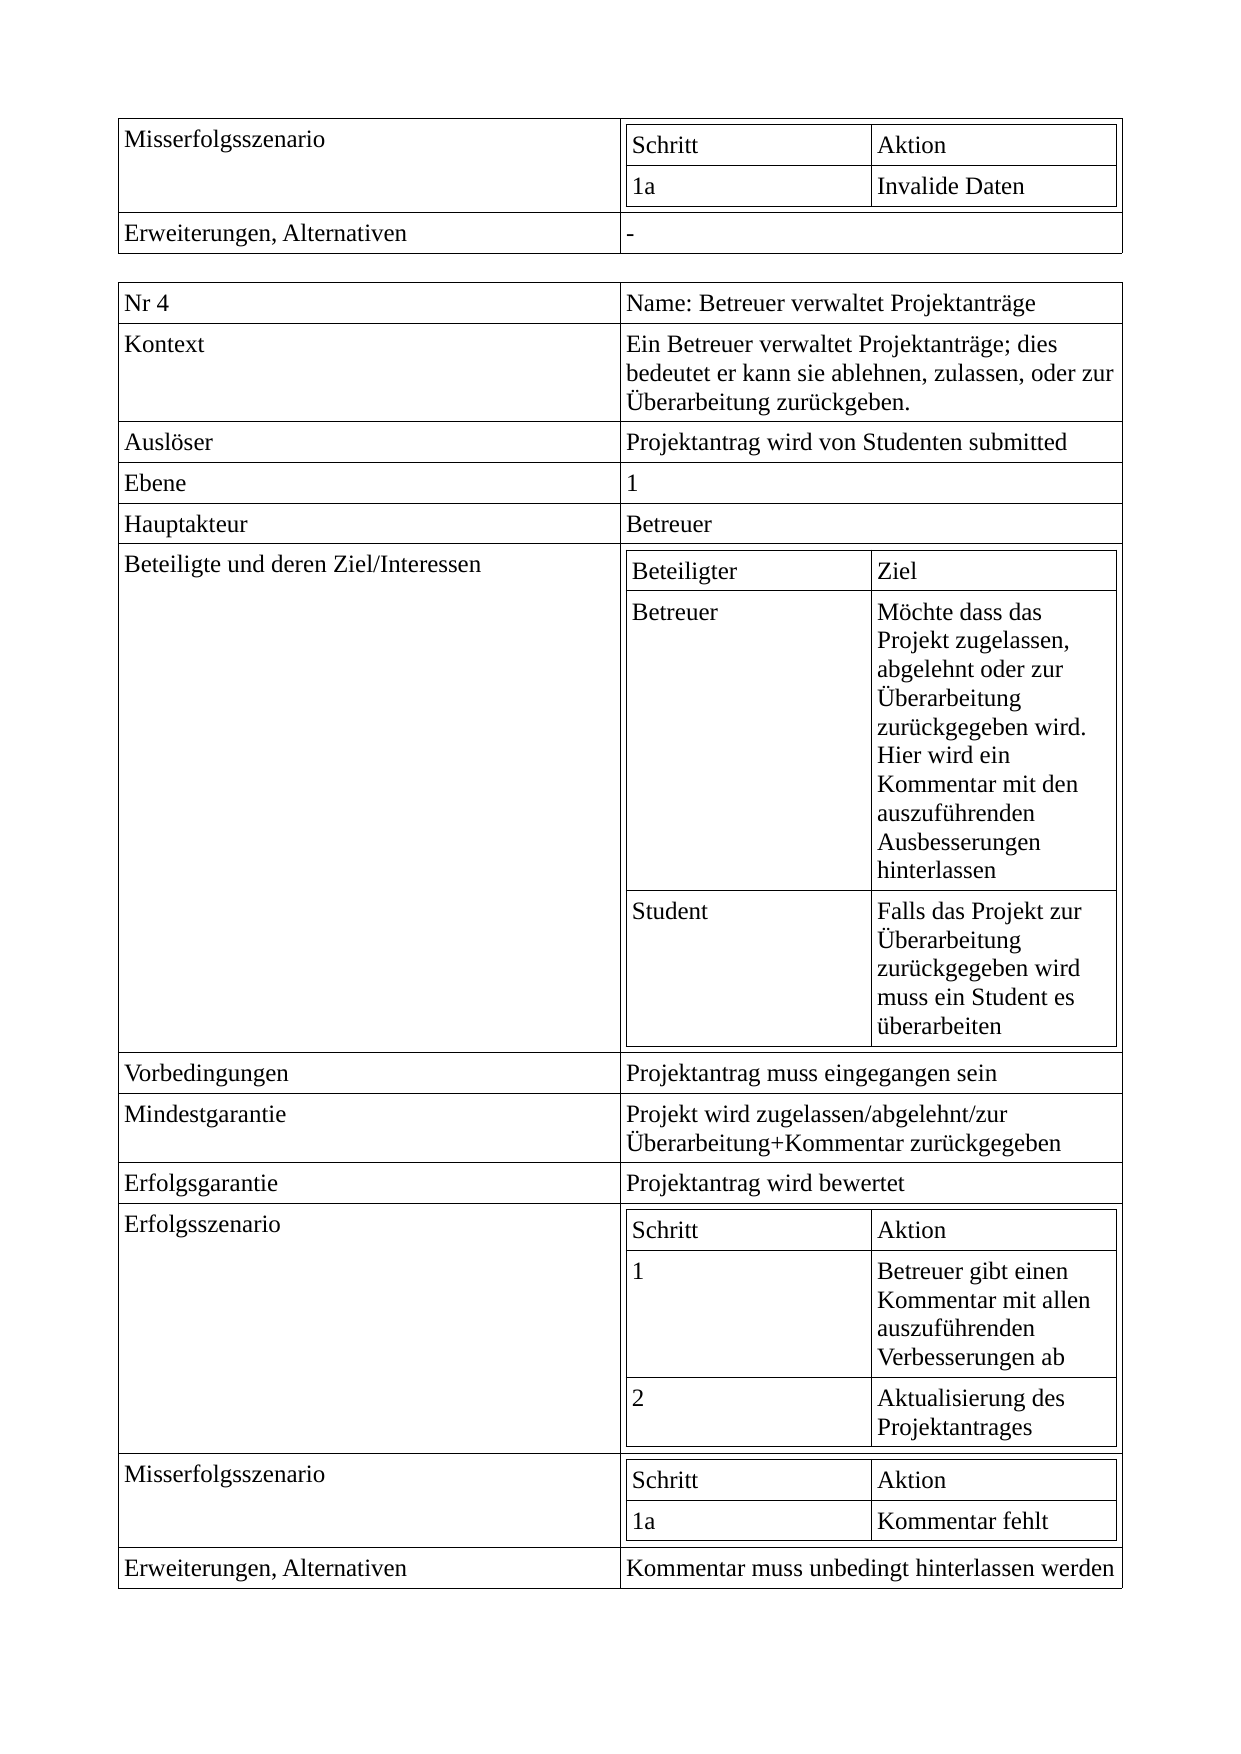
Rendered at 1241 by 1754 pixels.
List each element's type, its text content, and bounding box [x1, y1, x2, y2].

table_header Aktion [872, 1460, 1116, 1499]
table_cell Student [627, 891, 871, 1046]
table_cell Betreuer gibt einen Kommentar mit allen auszuführenden Verbesserungen ab [872, 1251, 1116, 1377]
table_cell [621, 119, 1122, 212]
table_header Name: Betreuer verwaltet Projektanträge [621, 283, 1122, 323]
table_header Nr 4 [119, 283, 620, 323]
table_cell Betreuer [621, 504, 1122, 543]
table_cell Ebene [119, 463, 620, 503]
table_cell Kommentar muss unbedingt hinterlassen werden [621, 1548, 1122, 1587]
table_cell Erfolgsszenario [119, 1204, 620, 1453]
table_cell Projekt wird zugelassen/abgelehnt/zur Überarbeitung+Kommentar zurückgegeben [621, 1094, 1122, 1162]
table_cell Möchte dass das Projekt zugelassen, abgelehnt oder zur Überarbeitung zurückgegeben wird. Hier wird ein Kommentar mit den auszuführenden Ausbesserungen hinterlassen [872, 591, 1116, 890]
table_cell Projektantrag wird bewertet [621, 1163, 1122, 1203]
table_header Beteiligter [627, 551, 871, 590]
table_cell [621, 1204, 1122, 1453]
table_cell Falls das Projekt zur Überarbeitung zurückgegeben wird muss ein Student es überarbeiten [872, 891, 1116, 1046]
table_cell Ein Betreuer verwaltet Projektanträge; dies bedeutet er kann sie ablehnen, zulassen, oder zur Überarbeitung zurückgeben. [621, 324, 1122, 421]
table_cell Vorbedingungen [119, 1053, 620, 1093]
table_header Ziel [872, 551, 1116, 590]
table_cell Invalide Daten [872, 166, 1116, 206]
table_cell Hauptakteur [119, 504, 620, 543]
table_cell - [621, 213, 1122, 253]
table_header Aktion [872, 125, 1116, 165]
table_cell Kontext [119, 324, 620, 421]
table_cell Aktualisierung des Projektantrages [872, 1378, 1116, 1446]
table_cell 1 [627, 1251, 871, 1377]
table_cell Kommentar fehlt [872, 1501, 1116, 1540]
table_cell [621, 544, 1122, 1052]
table_cell Beteiligte und deren Ziel/Interessen [119, 544, 620, 1052]
table_cell Projektantrag wird von Studenten submitted [621, 422, 1122, 462]
table_header Schritt [627, 1460, 871, 1499]
table_cell Projektantrag muss eingegangen sein [621, 1053, 1122, 1093]
table_cell Erfolgsgarantie [119, 1163, 620, 1203]
table_cell 1a [627, 1501, 871, 1540]
table_header Schritt [627, 125, 871, 165]
table_header Aktion [872, 1210, 1116, 1250]
table_cell 2 [627, 1378, 871, 1446]
table_cell Mindestgarantie [119, 1094, 620, 1162]
table_cell Erweiterungen, Alternativen [119, 213, 620, 253]
table_cell Betreuer [627, 591, 871, 890]
table_cell [621, 1454, 1122, 1547]
table_cell Misserfolgsszenario [119, 1454, 620, 1547]
table_cell Erweiterungen, Alternativen [119, 1548, 620, 1587]
table_cell 1a [627, 166, 871, 206]
table_cell Misserfolgsszenario [119, 119, 620, 212]
table_cell 1 [621, 463, 1122, 503]
table_cell Auslöser [119, 422, 620, 462]
table_header Schritt [627, 1210, 871, 1250]
